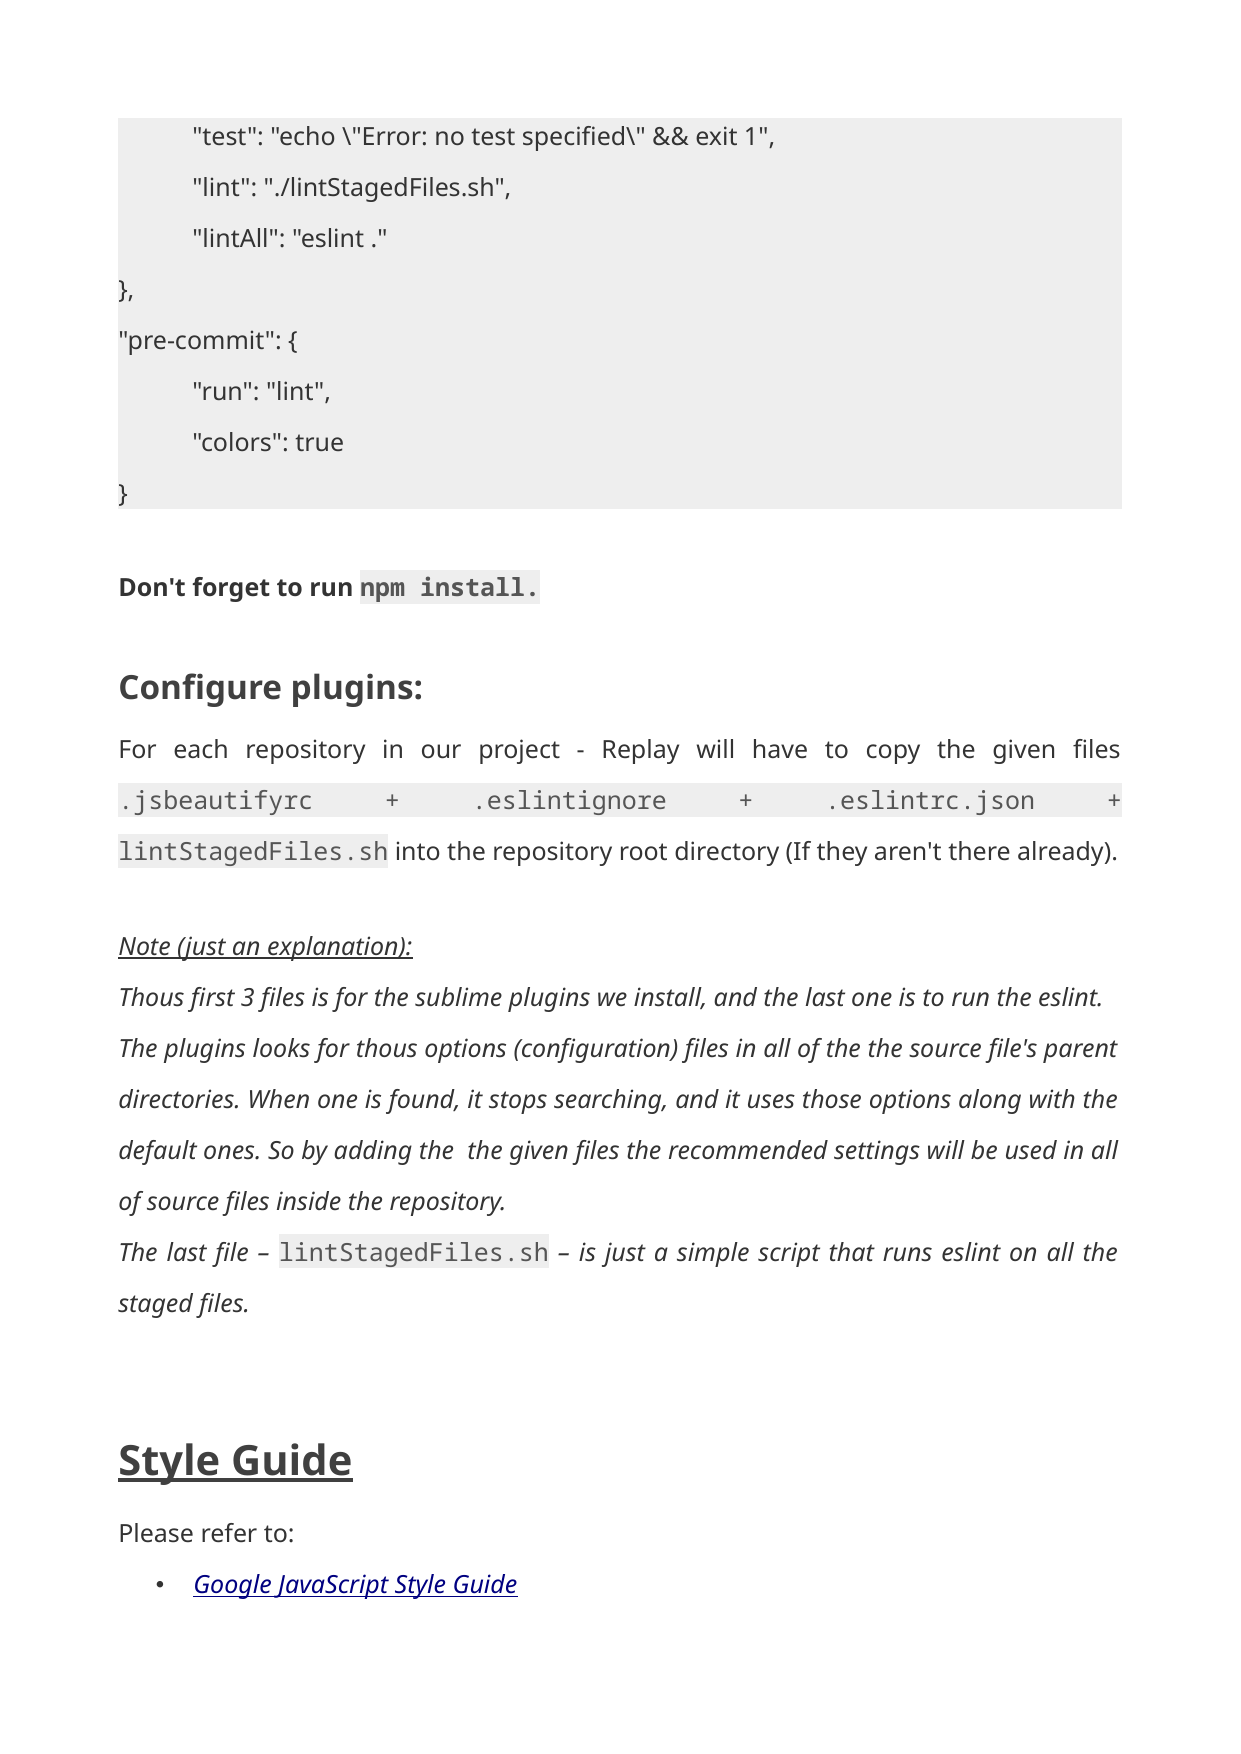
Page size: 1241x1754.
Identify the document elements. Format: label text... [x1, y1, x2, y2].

text Don't forget to run npm install. [118, 569, 1122, 604]
text "test": "echo \"Error: no test specified\" && exit 1", [118, 118, 1122, 152]
text }, [118, 271, 1122, 305]
text "run": "lint", [118, 373, 1122, 407]
text "colors": true [118, 424, 1122, 458]
text Please refer to: [118, 1516, 1122, 1550]
subtitle Style Guide [118, 1431, 1122, 1487]
text "pre-commit": { [118, 322, 1122, 356]
list Google JavaScript Style Guide [156, 1567, 1122, 1601]
text Thous first 3 files is for the sublime plugins we install, and the last one is to run the eslint. [118, 979, 1122, 1013]
text } [118, 475, 1122, 509]
text The last file – lintStagedFiles.sh – is just a simple script that runs eslint on all the staged files. [118, 1234, 1122, 1319]
text Note (just an explanation): [118, 928, 1122, 962]
subtitle Configure plugins: [118, 664, 1122, 709]
text "lint": "./lintStagedFiles.sh", [118, 169, 1122, 203]
text "lintAll": "eslint ." [118, 220, 1122, 254]
text For each repository in our project - Replay will have to copy the given files .jsbeautifyrc + .eslintignore + .eslintrc.json + lintStagedFiles.sh into the repository root directory (If they aren't there already). [118, 732, 1122, 868]
text The plugins looks for thous options (configuration) files in all of the the source file's parent directories. When one is found, it stops searching, and it uses those options along with the default ones. So by adding the the given files the recommended settings will be used in all of source files inside the repository. [118, 1030, 1122, 1217]
